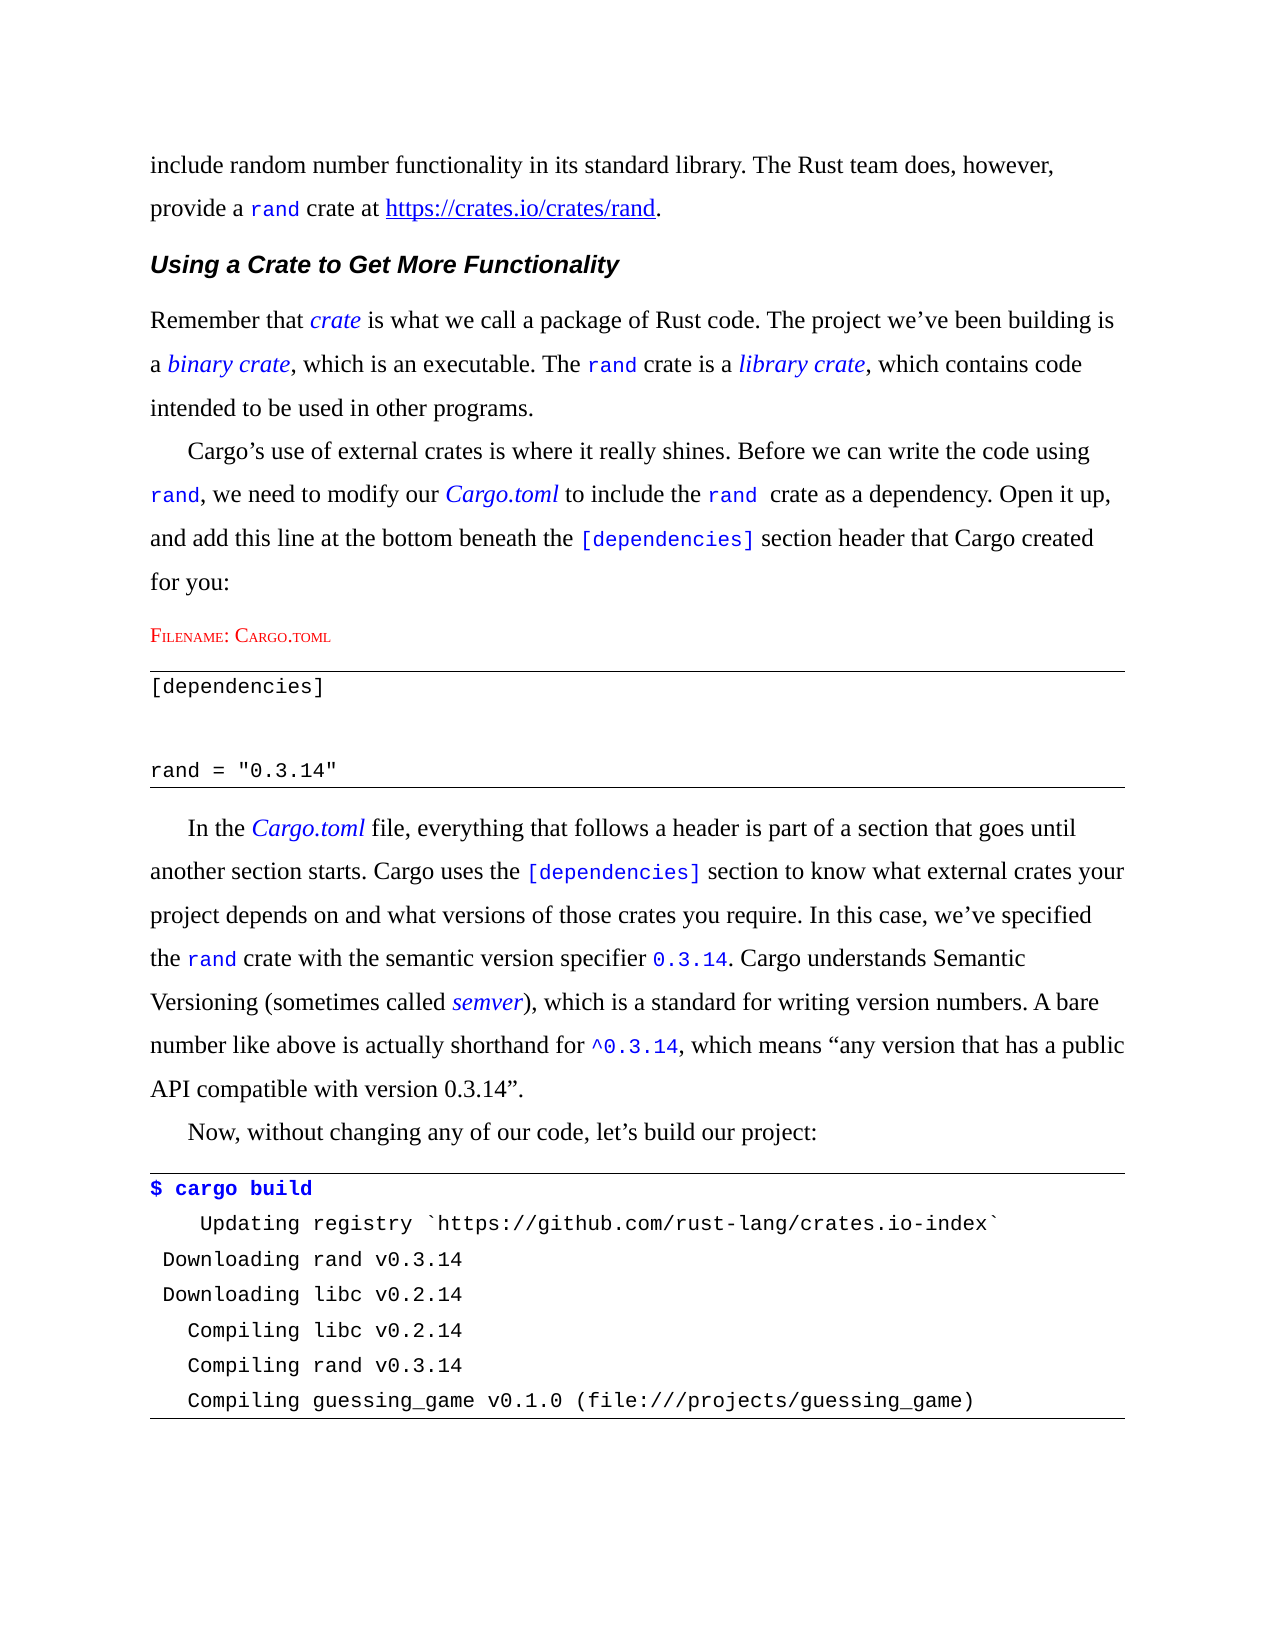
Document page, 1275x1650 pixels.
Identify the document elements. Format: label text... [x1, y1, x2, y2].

text Downloading rand v0.3.14 [150, 1249, 1125, 1272]
text Compiling libc v0.2.14 [150, 1319, 1125, 1343]
text [dependencies] [150, 672, 1125, 700]
text include random number functionality in its standard library. The Rust team does, however, provide a rand crate at https://crates.io/crates/rand. [150, 150, 1125, 223]
text rand = "0.3.14" [150, 759, 1125, 787]
text Now, without changing any of our code, let’s build our project: [150, 1117, 1125, 1146]
text Cargo’s use of external crates is where it really shines. Before we can write the code using rand, we need to modify our Cargo.toml to include the rand crate as a dependency. Open it up, and add this line at the bottom beneath the [dependencies] section header that Cargo created for you: [150, 436, 1125, 596]
text Compiling rand v0.3.14 [150, 1355, 1125, 1379]
text Using a Crate to Get More Functionality [150, 250, 1125, 279]
text Downloading libc v0.2.14 [150, 1284, 1125, 1308]
text Filename: Cargo.toml [150, 622, 1125, 647]
text In the Cargo.toml file, everything that follows a header is part of a section that goes until another section starts. Cargo uses the [dependencies] section to know what external crates your project depends on and what versions of those crates you require. In this case, we’ve specified the rand crate with the semantic version specifier 0.3.14. Cargo understands Semantic Versioning (sometimes called semver), which is a standard for writing version numbers. A bare number like above is actually shorthand for ^0.3.14, which means “any version that has a public API compatible with version 0.3.14”. [150, 813, 1125, 1103]
text $ cargo build [150, 1174, 1125, 1202]
text Compiling guessing_game v0.1.0 (file:///projects/guessing_game) [150, 1390, 1125, 1418]
text Remember that crate is what we call a package of Rust code. The project we’ve been building is a binary crate, which is an executable. The rand crate is a library crate, which contains code intended to be used in other programs. [150, 306, 1125, 421]
text Updating registry `https://github.com/rust-lang/crates.io-index` [150, 1213, 1125, 1237]
